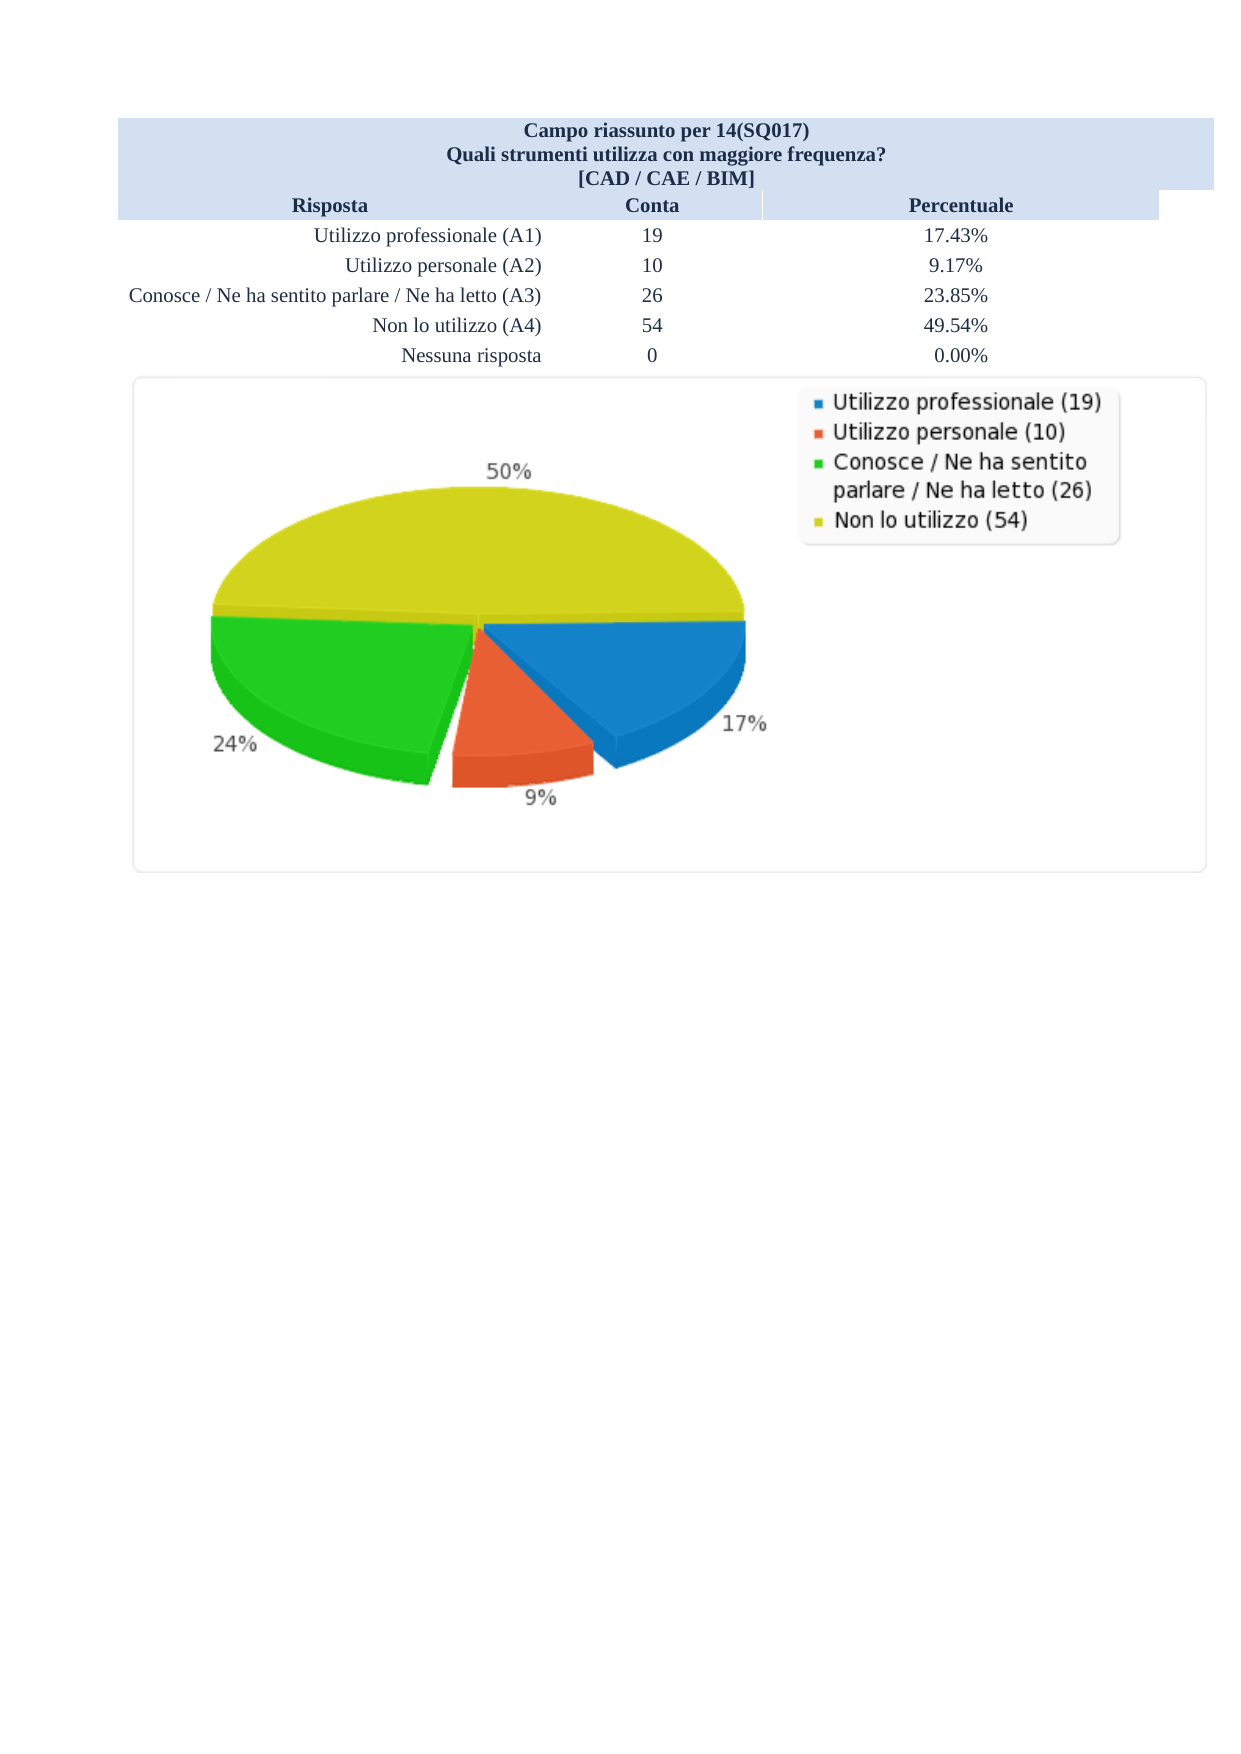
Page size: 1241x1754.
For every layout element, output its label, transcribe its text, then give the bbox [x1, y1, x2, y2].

table_cell 9.17% [763, 250, 1159, 280]
table_cell Conta [542, 190, 762, 220]
table_cell 23.85% [763, 280, 1159, 310]
table_cell [1160, 220, 1214, 250]
table_cell Utilizzo personale (A2) [118, 250, 542, 280]
table_cell 0 [542, 340, 762, 369]
table_cell 26 [542, 280, 762, 310]
table_cell [1160, 340, 1214, 370]
table_cell Utilizzo professionale (A1) [118, 220, 542, 250]
table_cell Risposta [118, 190, 542, 220]
table_cell Percentuale [763, 190, 1159, 220]
table_cell [1160, 250, 1214, 280]
table_cell 10 [542, 250, 762, 280]
table_cell [118, 370, 125, 873]
table_cell 54 [542, 310, 762, 340]
table_cell Conosce / Ne ha sentito parlare / Ne ha letto (A3) [118, 280, 542, 310]
table_cell [1160, 310, 1214, 340]
table_cell 17.43% [763, 220, 1159, 250]
table_cell 0.00% [763, 340, 1159, 369]
picture [125, 369, 1207, 873]
table_cell 19 [542, 220, 762, 250]
table_cell [1207, 370, 1214, 873]
table_cell Quali strumenti utilizza con maggiore frequenza? [CAD / CAE / BIM] [118, 142, 1214, 190]
table_cell [1160, 280, 1214, 310]
table_header Campo riassunto per 14(SQ017) [118, 118, 1214, 142]
table_cell Non lo utilizzo (A4) [118, 310, 542, 340]
table_cell Nessuna risposta [118, 340, 542, 370]
table_cell 49.54% [763, 310, 1159, 340]
table_cell [1160, 190, 1214, 220]
